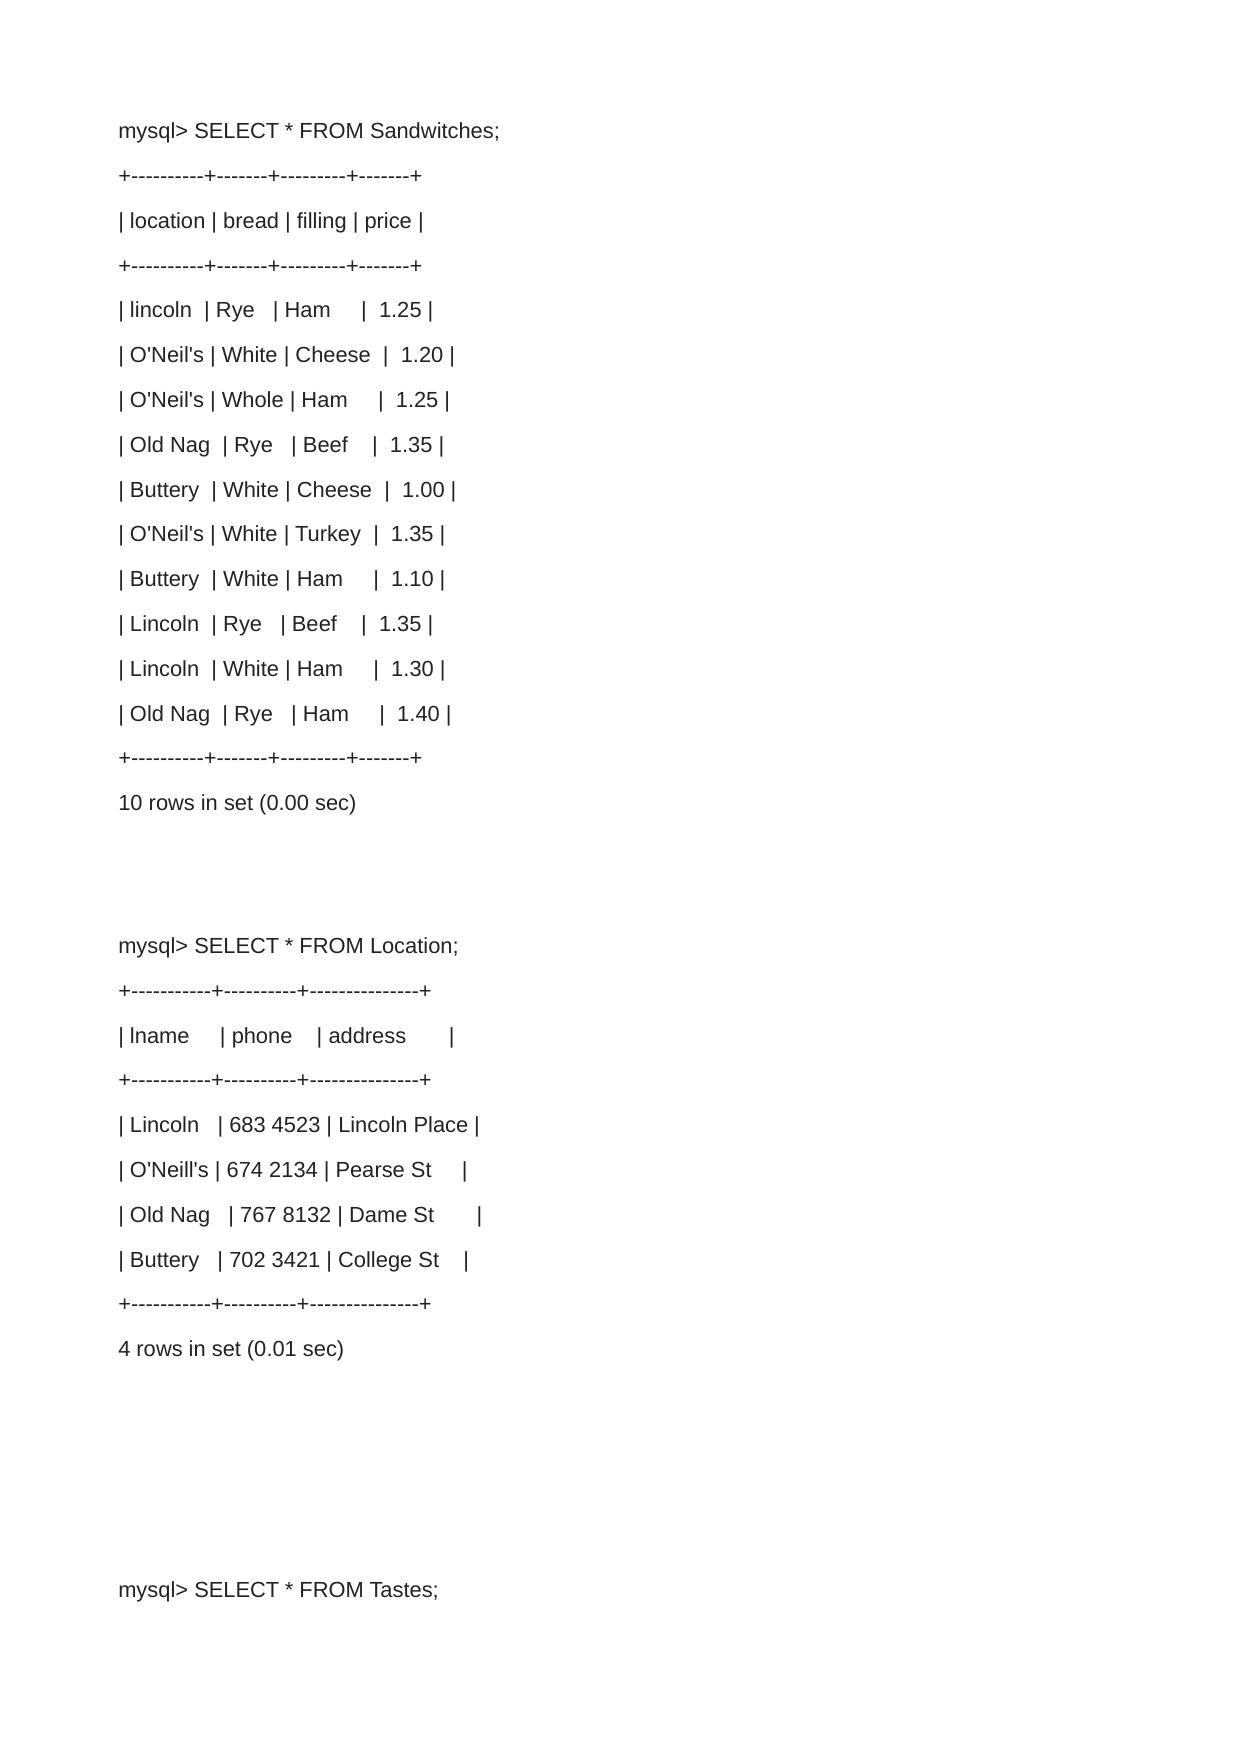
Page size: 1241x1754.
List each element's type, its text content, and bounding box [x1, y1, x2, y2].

text | Buttery | White | Ham | 1.10 | [118, 566, 1122, 591]
text +----------+-------+---------+-------+ [118, 745, 1122, 770]
text | lname | phone | address | [118, 1022, 1122, 1048]
text | lincoln | Rye | Ham | 1.25 | [118, 297, 1122, 322]
text | O'Neil's | White | Cheese | 1.20 | [118, 342, 1122, 367]
text | Old Nag | Rye | Ham | 1.40 | [118, 700, 1122, 726]
text | location | bread | filling | price | [118, 208, 1122, 233]
text | Buttery | White | Cheese | 1.00 | [118, 476, 1122, 502]
text | Lincoln | 683 4523 | Lincoln Place | [118, 1112, 1122, 1137]
text | O'Neil's | Whole | Ham | 1.25 | [118, 387, 1122, 412]
text mysql> SELECT * FROM Tastes; [118, 1577, 1122, 1602]
text | O'Neill's | 674 2134 | Pearse St | [118, 1157, 1122, 1182]
text 10 rows in set (0.00 sec) [118, 790, 1122, 815]
text mysql> SELECT * FROM Location; [118, 933, 1122, 958]
text +-----------+----------+---------------+ [118, 978, 1122, 1003]
text +-----------+----------+---------------+ [118, 1067, 1122, 1092]
text | Lincoln | Rye | Beef | 1.35 | [118, 611, 1122, 636]
text | Old Nag | 767 8132 | Dame St | [118, 1202, 1122, 1227]
text +-----------+----------+---------------+ [118, 1291, 1122, 1316]
text | Lincoln | White | Ham | 1.30 | [118, 656, 1122, 681]
text | O'Neil's | White | Turkey | 1.35 | [118, 521, 1122, 546]
text 4 rows in set (0.01 sec) [118, 1336, 1122, 1361]
text mysql> SELECT * FROM Sandwitches; [118, 118, 1122, 143]
text +----------+-------+---------+-------+ [118, 163, 1122, 188]
text | Old Nag | Rye | Beef | 1.35 | [118, 432, 1122, 457]
text +----------+-------+---------+-------+ [118, 252, 1122, 278]
text | Buttery | 702 3421 | College St | [118, 1246, 1122, 1272]
